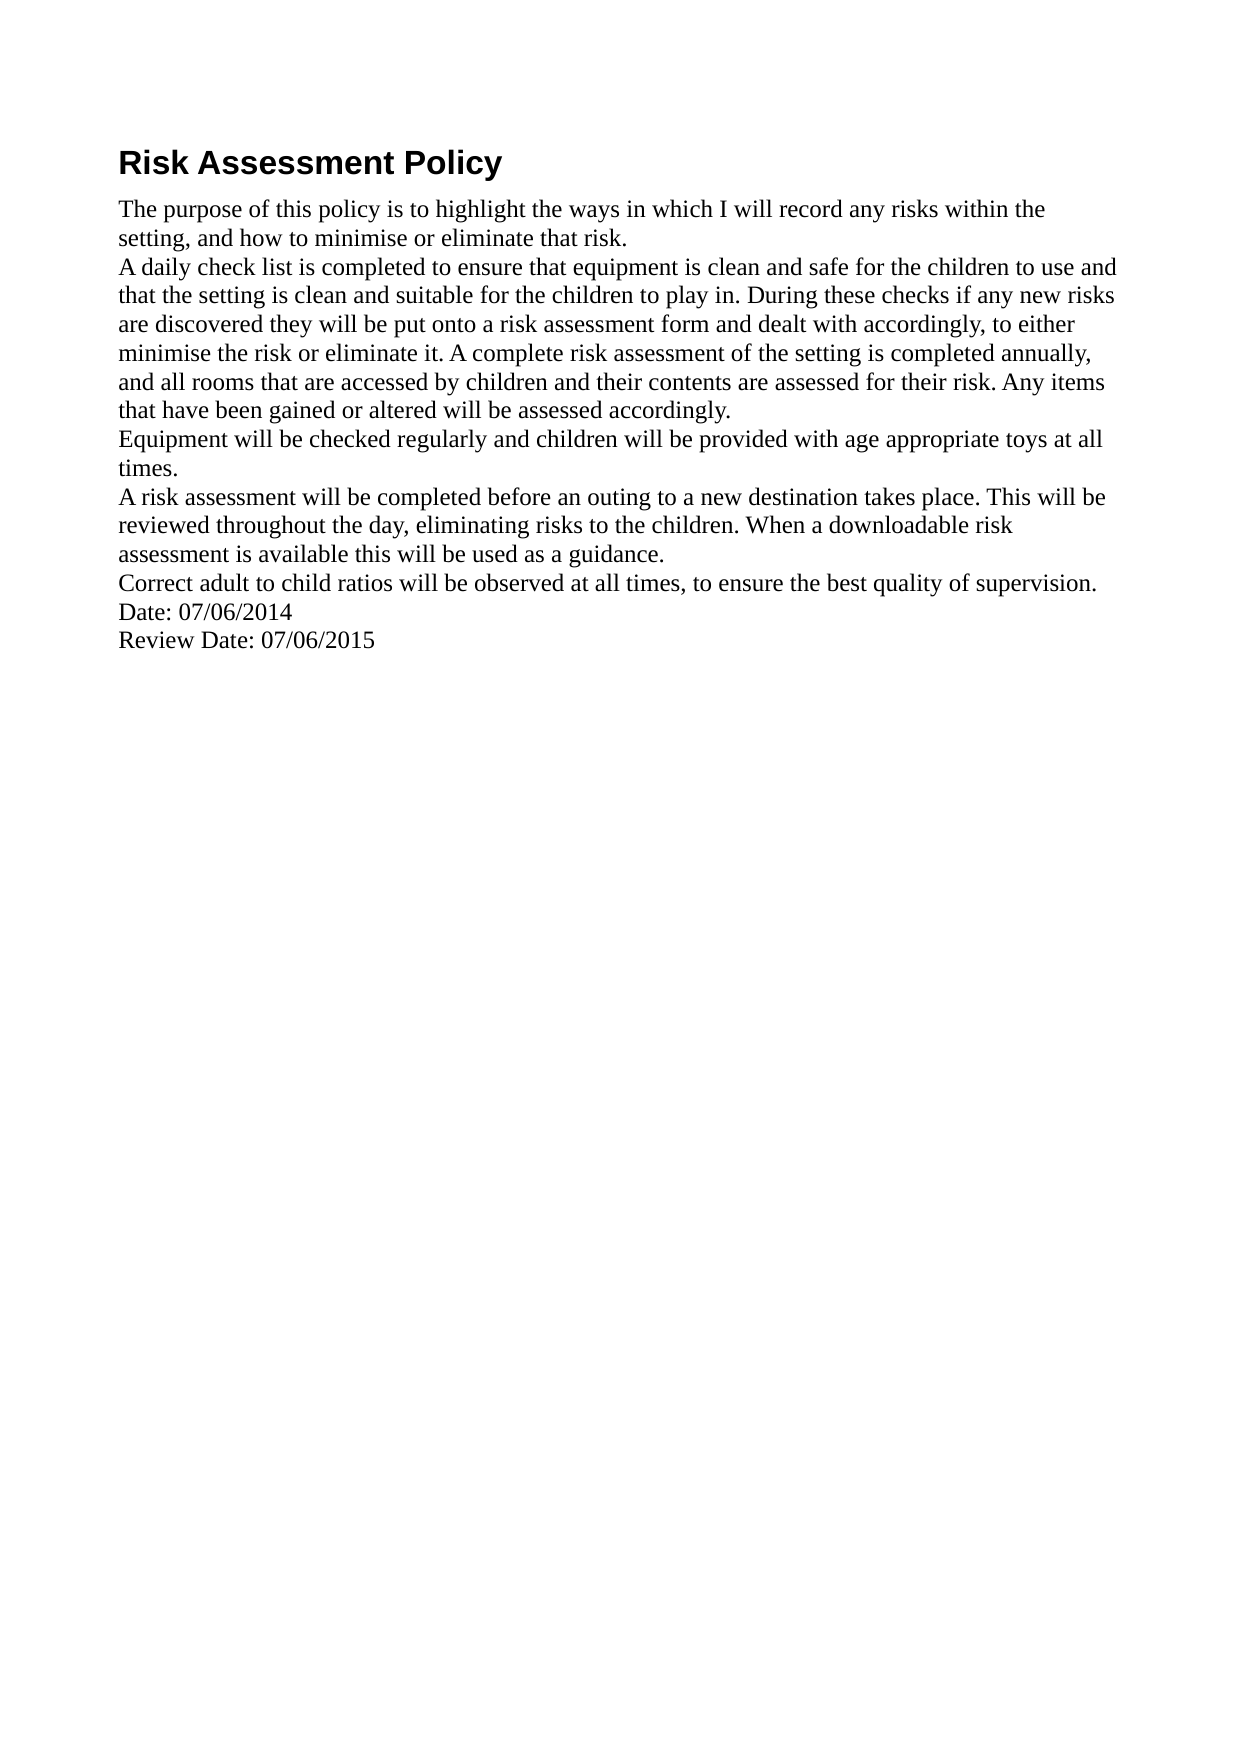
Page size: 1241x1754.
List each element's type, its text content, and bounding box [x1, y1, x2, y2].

text A risk assessment will be completed before an outing to a new destination takes place. This will be reviewed throughout the day, eliminating risks to the children. When a downloadable risk assessment is available this will be used as a guidance. [118, 482, 1122, 568]
text A daily check list is completed to ensure that equipment is clean and safe for the children to use and that the setting is clean and suitable for the children to play in. During these checks if any new risks are discovered they will be put onto a risk assessment form and dealt with accordingly, to either minimise the risk or eliminate it. A complete risk assessment of the setting is completed annually, and all rooms that are accessed by children and their contents are assessed for their risk. Any items that have been gained or altered will be assessed accordingly. [118, 252, 1122, 424]
text The purpose of this policy is to highlight the ways in which I will record any risks within the setting, and how to minimise or eliminate that risk. [118, 194, 1122, 252]
text Date: 07/06/2014 [118, 597, 1122, 626]
subtitle Risk Assessment Policy [118, 143, 1122, 182]
text Correct adult to child ratios will be observed at all times, to ensure the best quality of supervision. [118, 568, 1122, 597]
text Review Date: 07/06/2015 [118, 626, 1122, 654]
text Equipment will be checked regularly and children will be provided with age appropriate toys at all times. [118, 424, 1122, 482]
